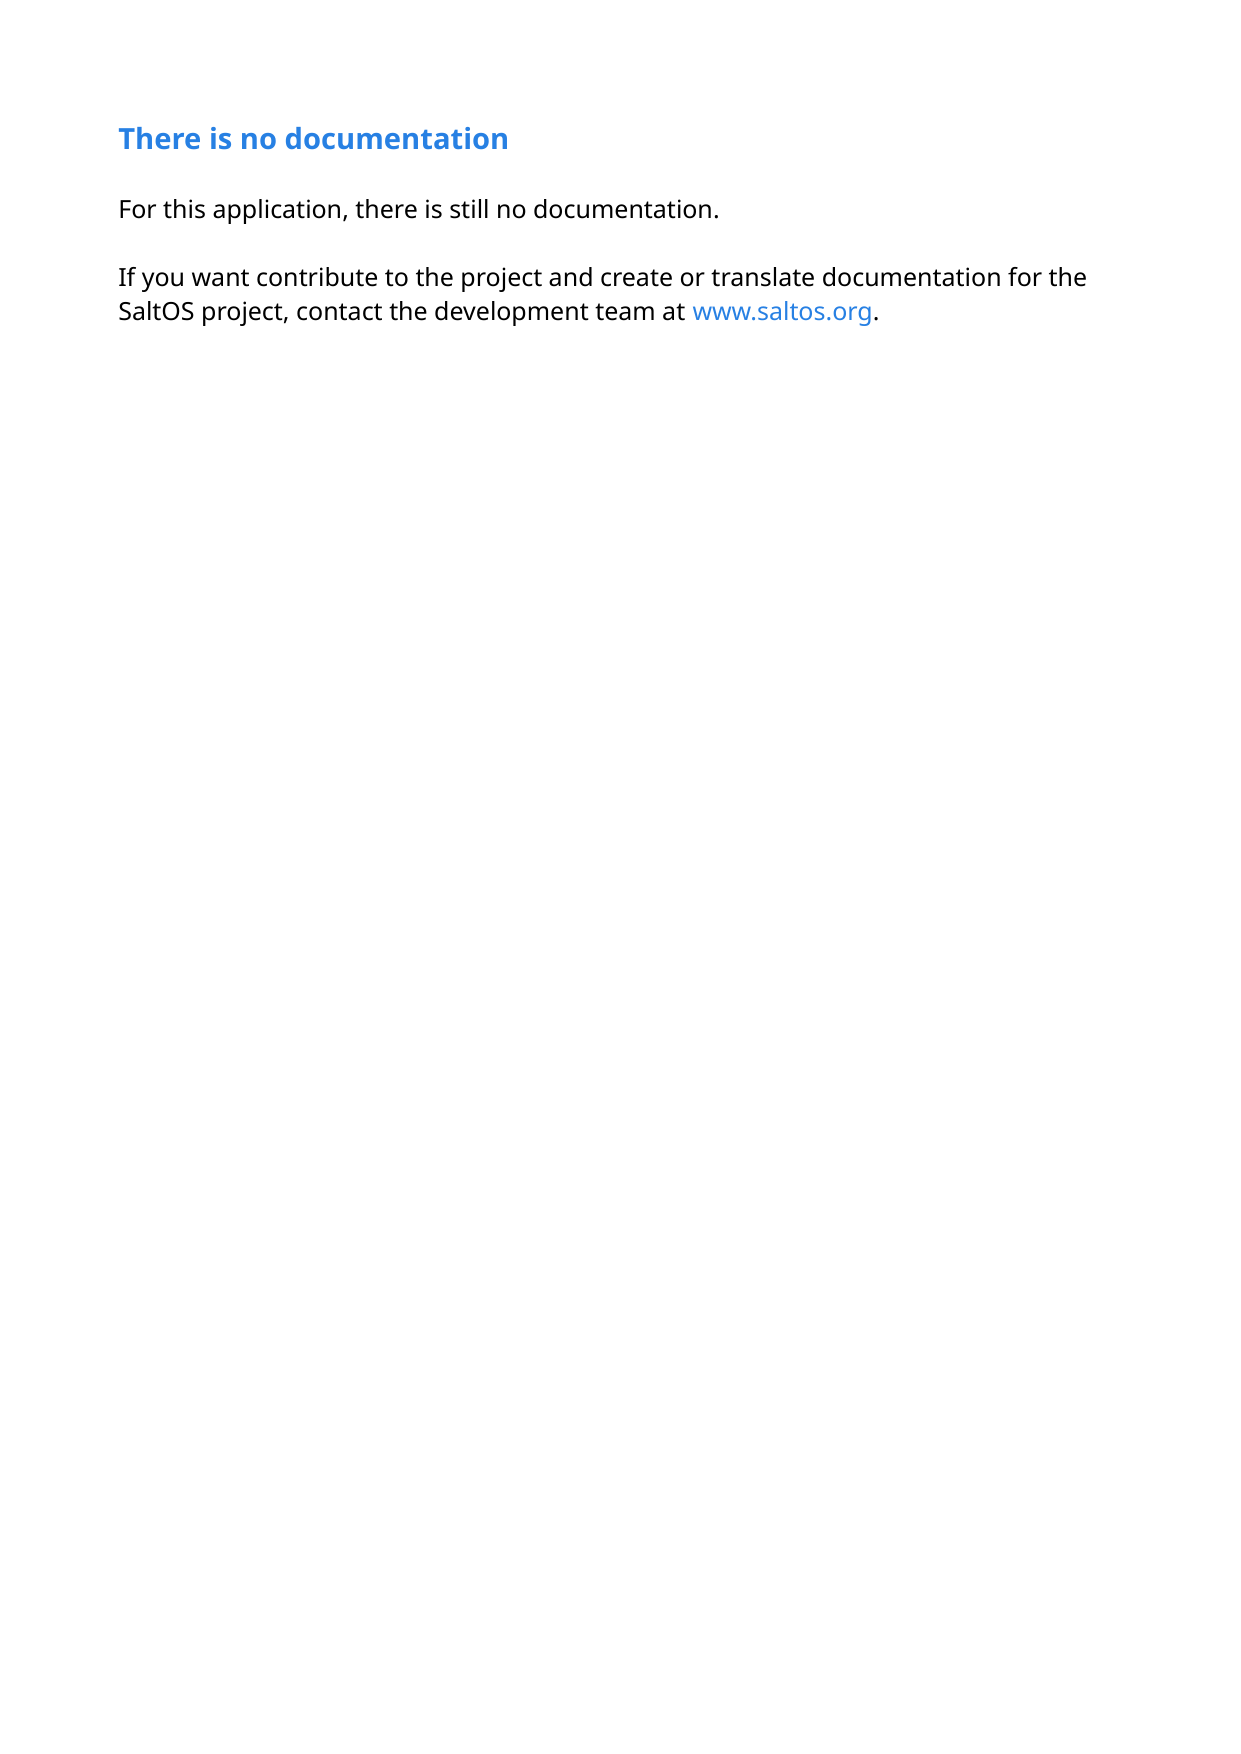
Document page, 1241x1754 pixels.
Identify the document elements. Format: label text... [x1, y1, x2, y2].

text If you want contribute to the project and create or translate documentation for the SaltOS project, contact the development team at www.saltos.org. [118, 260, 1122, 328]
text There is no documentation [118, 118, 1122, 158]
text For this application, there is still no documentation. [118, 192, 1122, 226]
